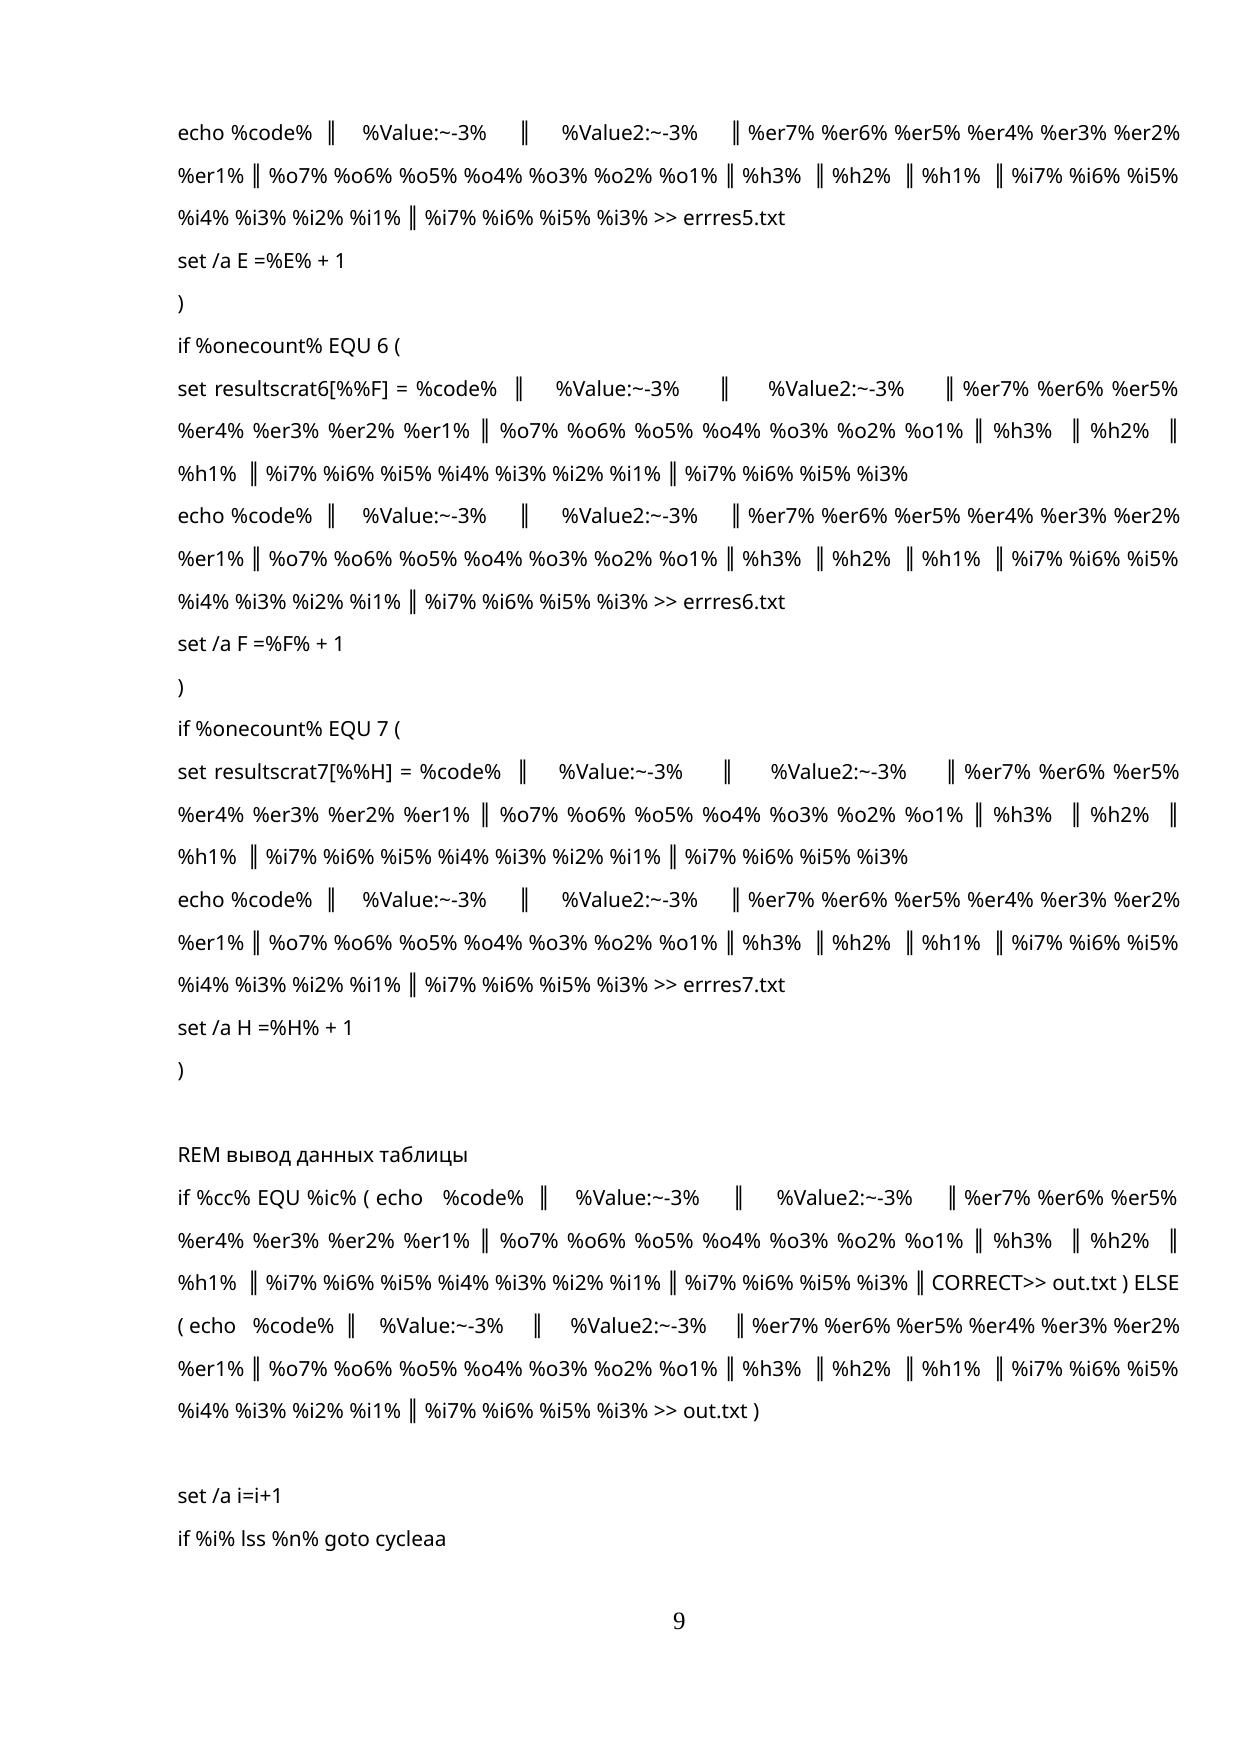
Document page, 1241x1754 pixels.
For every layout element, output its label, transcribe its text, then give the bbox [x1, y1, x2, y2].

text ) [177, 1055, 1181, 1084]
text set resultscrat7[%%H] = %code% ║ %Value:~-3% ║ %Value2:~-3% ║ %er7% %er6% %er5% %er4% %er3% %er2% %er1% ║ %o7% %o6% %o5% %o4% %o3% %o2% %o1% ║ %h3% ║ %h2% ║ %h1% ║ %i7% %i6% %i5% %i4% %i3% %i2% %i1% ║ %i7% %i6% %i5% %i3% [177, 757, 1181, 871]
text if %onecount% EQU 7 ( [177, 714, 1181, 743]
text set /a H =%H% + 1 [177, 1013, 1181, 1041]
text ) [177, 288, 1181, 317]
text echo %code% ║ %Value:~-3% ║ %Value2:~-3% ║ %er7% %er6% %er5% %er4% %er3% %er2% %er1% ║ %o7% %o6% %o5% %o4% %o3% %o2% %o1% ║ %h3% ║ %h2% ║ %h1% ║ %i7% %i6% %i5% %i4% %i3% %i2% %i1% ║ %i7% %i6% %i5% %i3% >> errres5.txt [177, 118, 1181, 232]
text echo %code% ║ %Value:~-3% ║ %Value2:~-3% ║ %er7% %er6% %er5% %er4% %er3% %er2% %er1% ║ %o7% %o6% %o5% %o4% %o3% %o2% %o1% ║ %h3% ║ %h2% ║ %h1% ║ %i7% %i6% %i5% %i4% %i3% %i2% %i1% ║ %i7% %i6% %i5% %i3% >> errres7.txt [177, 885, 1181, 999]
text set resultscrat6[%%F] = %code% ║ %Value:~-3% ║ %Value2:~-3% ║ %er7% %er6% %er5% %er4% %er3% %er2% %er1% ║ %o7% %o6% %o5% %o4% %o3% %o2% %o1% ║ %h3% ║ %h2% ║ %h1% ║ %i7% %i6% %i5% %i4% %i3% %i2% %i1% ║ %i7% %i6% %i5% %i3% [177, 374, 1181, 487]
text if %i% lss %n% goto cycleaa [177, 1524, 1181, 1552]
text if %onecount% EQU 6 ( [177, 331, 1181, 359]
text ) [177, 672, 1181, 700]
text REM вывод данных таблицы [177, 1141, 1181, 1169]
text set /a F =%F% + 1 [177, 629, 1181, 658]
text echo %code% ║ %Value:~-3% ║ %Value2:~-3% ║ %er7% %er6% %er5% %er4% %er3% %er2% %er1% ║ %o7% %o6% %o5% %o4% %o3% %o2% %o1% ║ %h3% ║ %h2% ║ %h1% ║ %i7% %i6% %i5% %i4% %i3% %i2% %i1% ║ %i7% %i6% %i5% %i3% >> errres6.txt [177, 502, 1181, 615]
text if %cc% EQU %ic% ( echo %code% ║ %Value:~-3% ║ %Value2:~-3% ║ %er7% %er6% %er5% %er4% %er3% %er2% %er1% ║ %o7% %o6% %o5% %o4% %o3% %o2% %o1% ║ %h3% ║ %h2% ║ %h1% ║ %i7% %i6% %i5% %i4% %i3% %i2% %i1% ║ %i7% %i6% %i5% %i3% ║ CORRECT>> out.txt ) ELSE ( echo %code% ║ %Value:~-3% ║ %Value2:~-3% ║ %er7% %er6% %er5% %er4% %er3% %er2% %er1% ║ %o7% %o6% %o5% %o4% %o3% %o2% %o1% ║ %h3% ║ %h2% ║ %h1% ║ %i7% %i6% %i5% %i4% %i3% %i2% %i1% ║ %i7% %i6% %i5% %i3% >> out.txt ) [177, 1183, 1181, 1425]
text set /a i=i+1 [177, 1481, 1181, 1510]
text set /a E =%E% + 1 [177, 246, 1181, 274]
